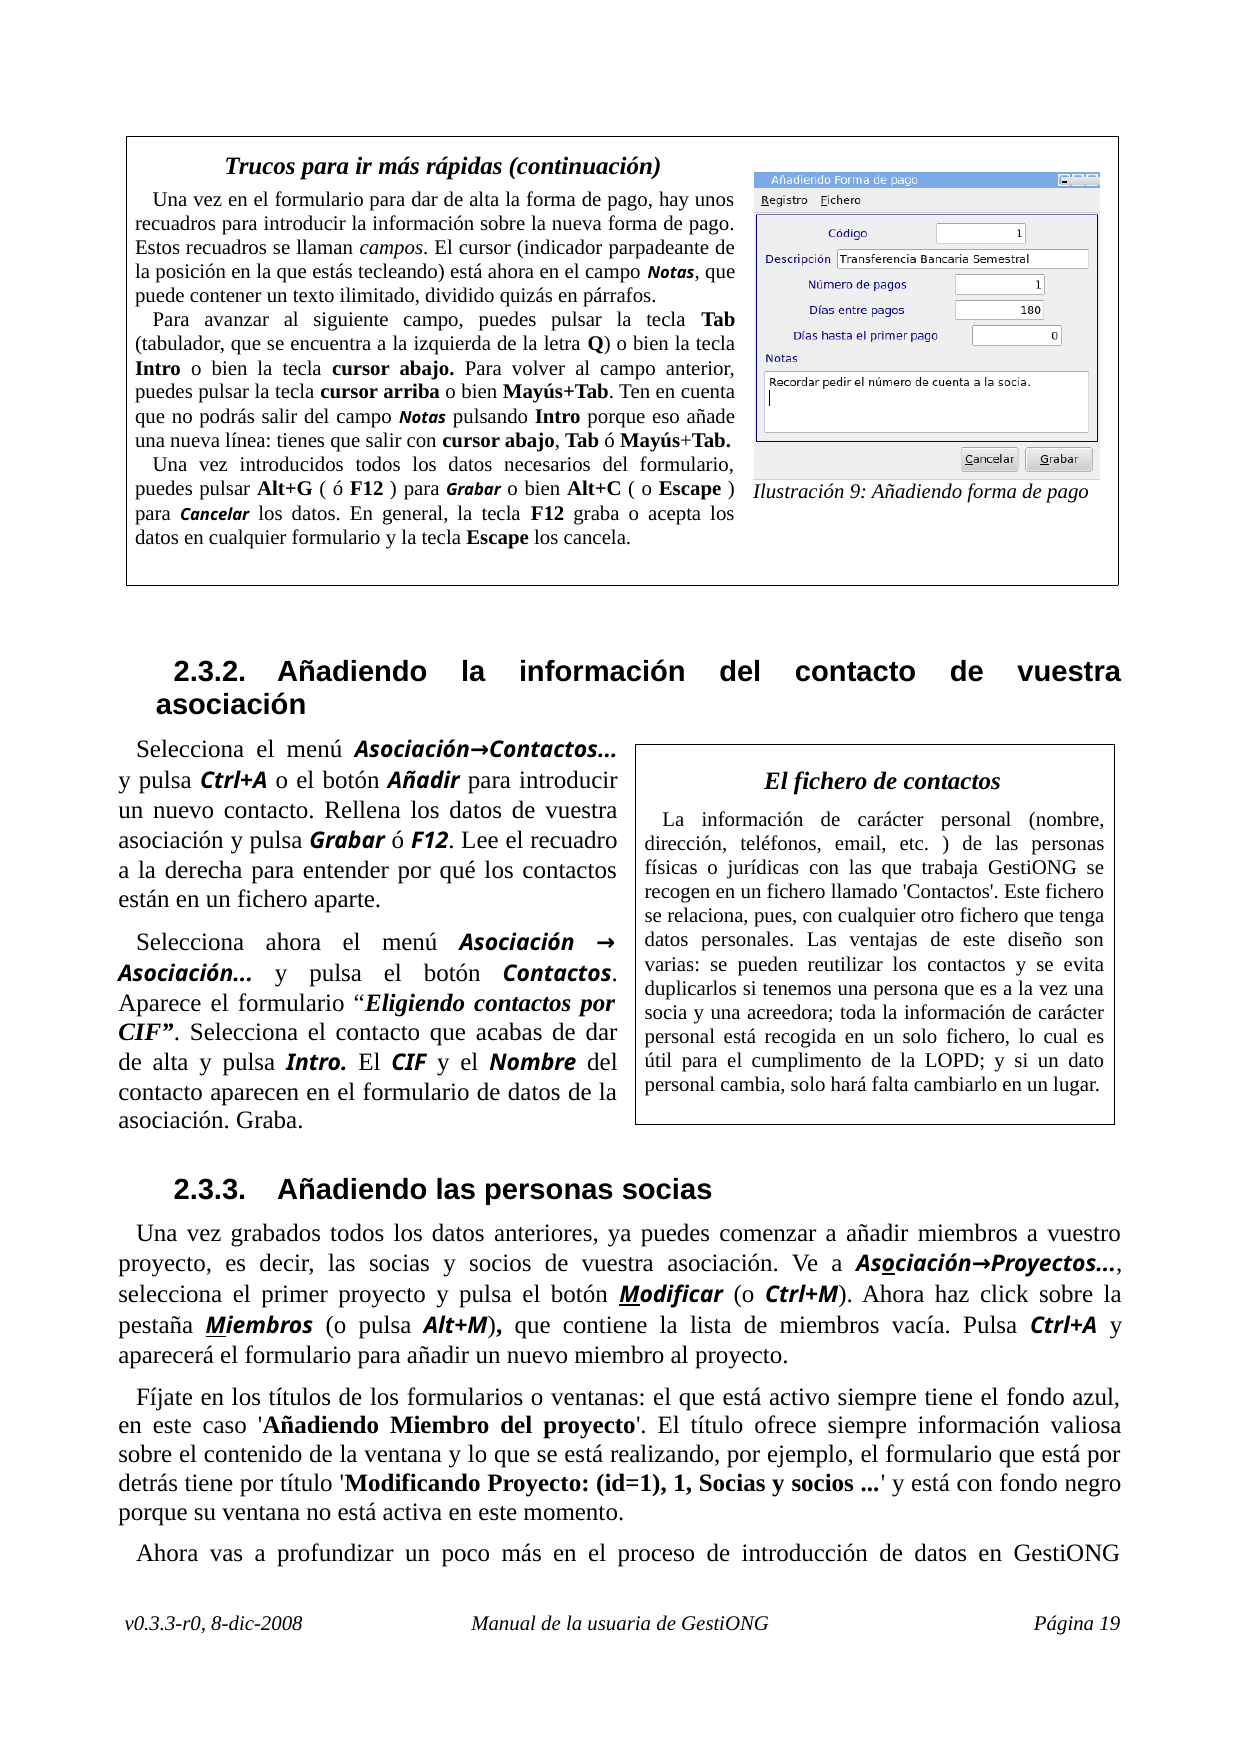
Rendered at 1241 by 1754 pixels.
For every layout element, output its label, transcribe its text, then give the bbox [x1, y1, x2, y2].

text Una vez grabados todos los datos anteriores, ya puedes comenzar a añadir miembros a vuestro proyecto, es decir, las socias y socios de vuestra asociación. Ve a Asociación→Proyectos..., selecciona el primer proyecto y pulsa el botón Modificar (o Ctrl+M). Ahora haz click sobre la pestaña Miembros (o pulsa Alt+M), que contiene la lista de miembros vacía. Pulsa Ctrl+A y aparecerá el formulario para añadir un nuevo miembro al proyecto. [118, 1218, 1122, 1369]
text El fichero de contactos [644, 766, 1105, 794]
text Selecciona ahora el menú Asociación → Asociación... y pulsa el botón Contactos. Aparece el formulario “Eligiendo contactos por CIF”. Selecciona el contacto que acabas de dar de alta y pulsa Intro. El CIF y el Nombre del contacto aparecen en el formulario de datos de la asociación. Graba. [118, 926, 1122, 1134]
text Ilustración 9: Añadiendo forma de pago [753, 480, 1100, 503]
subtitle Añadiendo las personas socias [118, 1172, 1122, 1205]
text Selecciona el menú Asociación→Contactos... y pulsa Ctrl+A o el botón Añadir para introducir un nuevo contacto. Rellena los datos de vuestra asociación y pulsa Grabar ó F12. Lee el recuadro a la derecha para entender por qué los contactos están en un fichero aparte. [636, 745, 1114, 1124]
text Ahora vas a profundizar un poco más en el proceso de introducción de datos en GestiONG [118, 1538, 1122, 1567]
text Una vez en el formulario para dar de alta la forma de pago, hay unos recuadros para introducir la información sobre la nueva forma de pago. Estos recuadros se llaman campos. El cursor (indicador parpadeante de la posición en la que estás tecleando) está ahora en el campo Notas, que puede contener un texto ilimitado, dividido quizás en párrafos. [135, 187, 752, 307]
text Para avanzar al siguiente campo, puedes pulsar la tecla Tab (tabulador, que se encuentra a la izquierda de la letra Q) o bien la tecla Intro o bien la tecla cursor abajo. Para volver al campo anterior, puedes pulsar la tecla cursor arriba o bien Mayús+Tab. Ten en cuenta que no podrás salir del campo Notas pulsando Intro porque eso añade una nueva línea: tienes que salir con cursor abajo, Tab ó Mayús+Tab. [135, 307, 752, 452]
subtitle Añadiendo la información del contacto de vuestra asociación [118, 653, 1122, 721]
text Fíjate en los títulos de los formularios o ventanas: el que está activo siempre tiene el fondo azul, en este caso 'Añadiendo Miembro del proyecto'. El título ofrece siempre información valiosa sobre el contenido de la ventana y lo que se está realizando, por ejemplo, el formulario que está por detrás tiene por título 'Modificando Proyecto: (id=1), 1, Socias y socios ...' y está con fondo negro porque su ventana no está activa en este momento. [118, 1382, 1122, 1525]
text Trucos para ir más rápidas (continuación) [135, 151, 1109, 180]
picture [752, 170, 1100, 480]
text Selecciona el menú Asociación→Contactos... y pulsa Ctrl+A o el botón Añadir para introducir un nuevo contacto. Rellena los datos de vuestra asociación y pulsa Grabar ó F12. Lee el recuadro a la derecha para entender por qué los contactos están en un fichero aparte. [118, 733, 1122, 913]
text La información de carácter personal (nombre, dirección, teléfonos, email, etc. ) de las personas físicas o jurídicas con las que trabaja GestiONG se recogen en un fichero llamado 'Contactos'. Este fichero se relaciona, pues, con cualquier otro fichero que tenga datos personales. Las ventajas de este diseño son varias: se pueden reutilizar los contactos y se evita duplicarlos si tenemos una persona que es a la vez una socia y una acreedora; toda la información de carácter personal está recogida en un solo fichero, lo cual es útil para el cumplimento de la LOPD; y si un dato personal cambia, solo hará falta cambiarlo en un lugar. [644, 807, 1105, 1096]
text Una vez introducidos todos los datos necesarios del formulario, puedes pulsar Alt+G ( ó F12 ) para Grabar o bien Alt+C ( o Escape ) para Cancelar los datos. En general, la tecla F12 graba o acepta los datos en cualquier formulario y la tecla Escape los cancela. [135, 452, 1109, 549]
